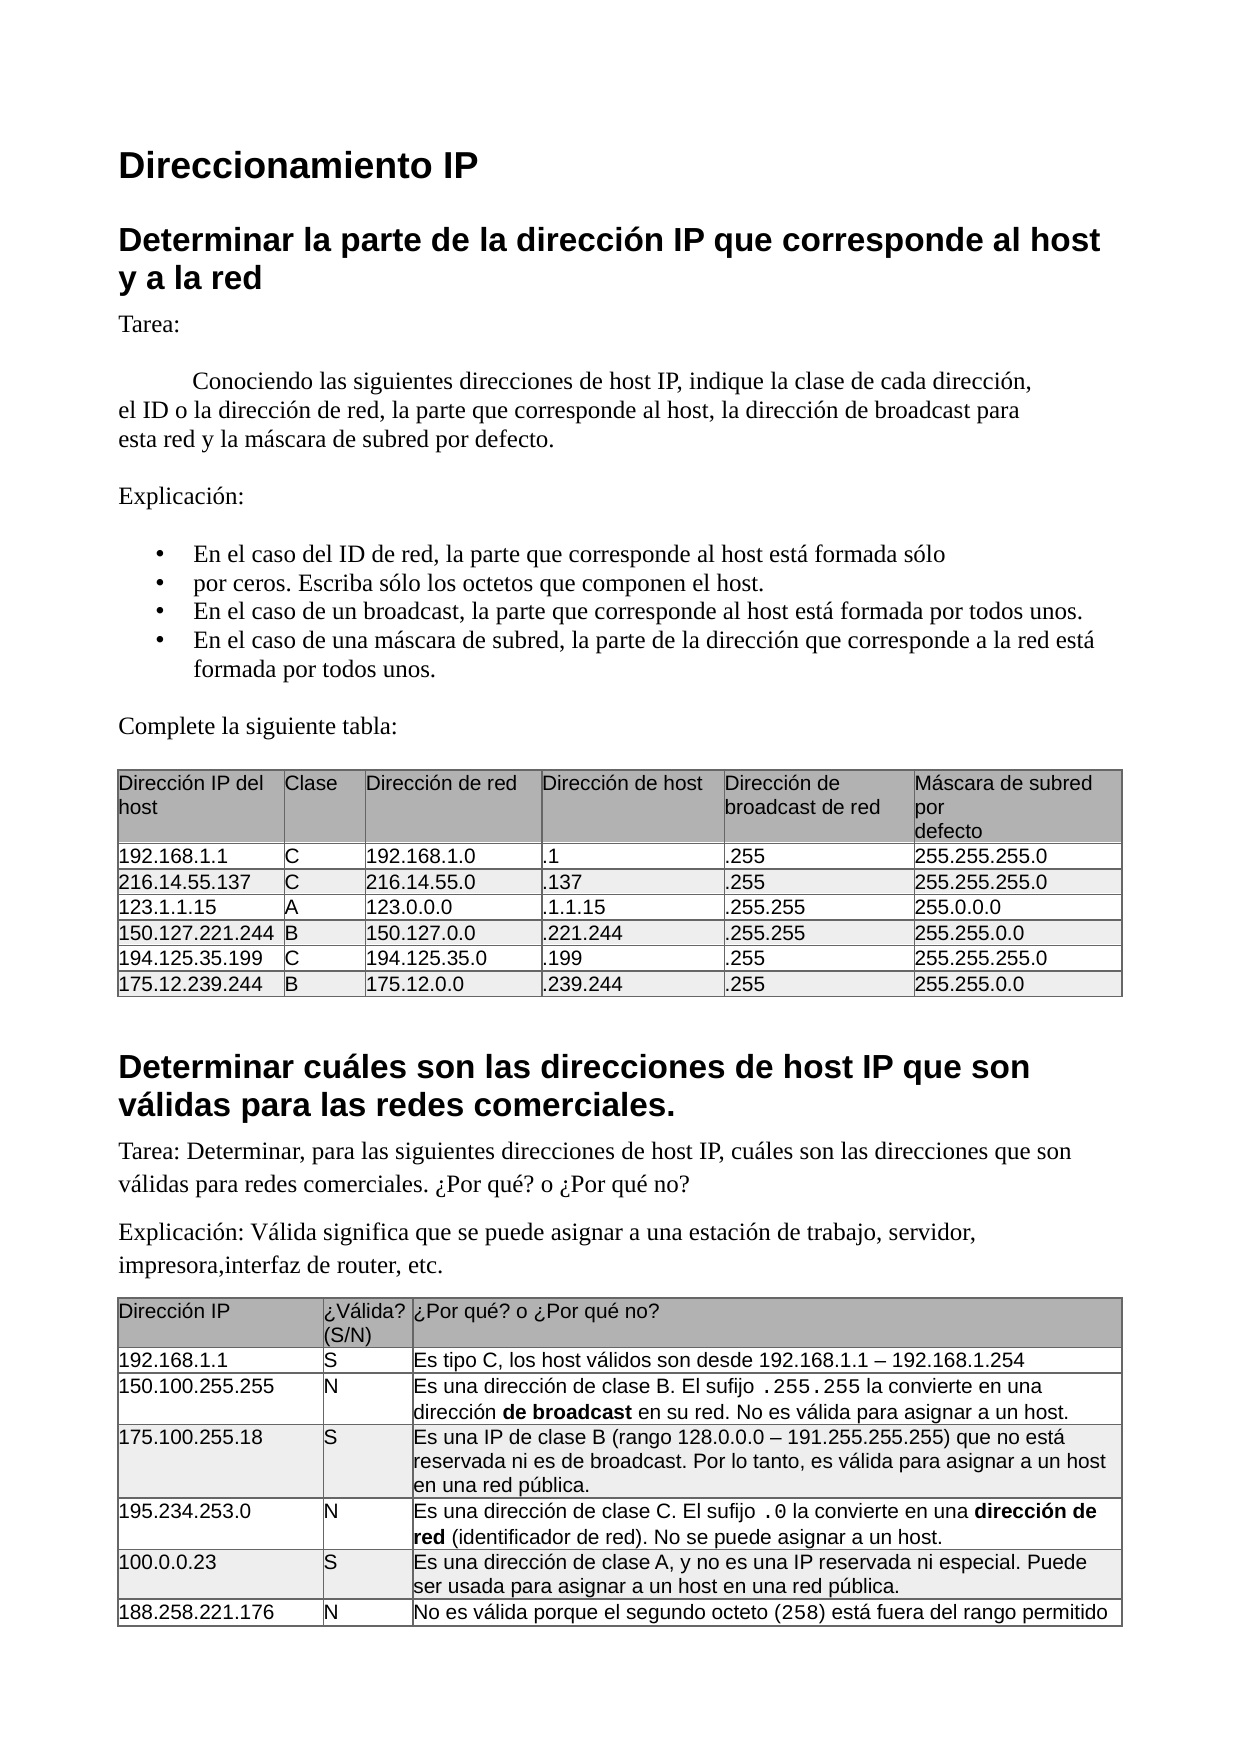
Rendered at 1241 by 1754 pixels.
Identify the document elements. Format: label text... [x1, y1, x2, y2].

table_cell 175.12.239.244 [119, 972, 284, 996]
table_cell 192.168.1.1 [119, 844, 284, 868]
table_header Dirección IP [119, 1299, 323, 1347]
text Complete la siguiente tabla: [118, 711, 1122, 740]
table_cell 150.127.0.0 [366, 921, 541, 944]
text Explicación: Válida significa que se puede asignar a una estación de trabajo, servidor, impresora,interfaz de router, etc. [118, 1217, 1122, 1278]
table_cell B [285, 972, 365, 996]
table_cell N [324, 1374, 412, 1424]
table_header ¿Por qué? o ¿Por qué no? [414, 1299, 1121, 1347]
table_cell 255.255.0.0 [915, 972, 1121, 996]
table_cell .137 [543, 870, 724, 893]
table_header Dirección IP del host [119, 771, 284, 842]
table_cell Es una dirección de clase C. El sufijo .0 la convierte en una dirección de red (identificador de red). No se puede asignar a un host. [414, 1499, 1121, 1548]
table_cell .255.255 [725, 895, 914, 919]
table_cell C [285, 844, 365, 868]
table_cell 123.1.1.15 [119, 895, 284, 919]
table_cell .239.244 [543, 972, 724, 996]
table_cell 194.125.35.0 [366, 946, 541, 970]
table_cell .1.1.15 [543, 895, 724, 919]
text Tarea: [118, 309, 1122, 338]
subtitle Direccionamiento IP [118, 143, 1122, 186]
text esta red y la máscara de subred por defecto. [118, 424, 1122, 453]
table_cell Es una dirección de clase B. El sufijo .255.255 la convierte en una dirección de broadcast en su red. No es válida para asignar a un host. [414, 1374, 1121, 1424]
list por ceros. Escriba sólo los octetos que componen el host. [156, 568, 1122, 596]
table_cell 100.0.0.23 [119, 1550, 323, 1598]
table_cell S [324, 1425, 412, 1497]
text Tarea: Determinar, para las siguientes direcciones de host IP, cuáles son las direcciones que son válidas para redes comerciales. ¿Por qué? o ¿Por qué no? [118, 1136, 1122, 1198]
table_header ¿Válida? (S/N) [324, 1299, 412, 1347]
table_cell .199 [543, 946, 724, 970]
table_cell 150.100.255.255 [119, 1374, 323, 1424]
table_cell 175.12.0.0 [366, 972, 541, 996]
table_header Dirección de red [366, 771, 541, 842]
table_cell 216.14.55.137 [119, 870, 284, 893]
table_cell .1 [543, 844, 724, 868]
table_cell 216.14.55.0 [366, 870, 541, 893]
table_cell 195.234.253.0 [119, 1499, 323, 1548]
table_cell N [324, 1600, 412, 1625]
table_cell Es una dirección de clase A, y no es una IP reservada ni especial. Puede ser usada para asignar a un host en una red pública. [414, 1550, 1121, 1598]
table_cell 175.100.255.18 [119, 1425, 323, 1497]
list En el caso del ID de red, la parte que corresponde al host está formada sólo [156, 539, 1122, 568]
table_cell C [285, 946, 365, 970]
list En el caso de una máscara de subred, la parte de la dirección que corresponde a la red está formada por todos unos. [156, 625, 1122, 683]
table_cell S [324, 1348, 412, 1372]
subtitle Determinar la parte de la dirección IP que corresponde al host y a la red [118, 219, 1122, 296]
table_cell .255 [725, 844, 914, 868]
table_header Máscara de subred por defecto [915, 771, 1121, 842]
table_cell 255.255.0.0 [915, 921, 1121, 944]
table_cell .255 [725, 972, 914, 996]
list En el caso de un broadcast, la parte que corresponde al host está formada por todos unos. [156, 596, 1122, 625]
table_header Clase [285, 771, 365, 842]
table_cell A [285, 895, 365, 919]
table_cell 123.0.0.0 [366, 895, 541, 919]
table_cell 188.258.221.176 [119, 1600, 323, 1625]
table_cell 255.0.0.0 [915, 895, 1121, 919]
table_header Dirección de host [543, 771, 724, 842]
table_cell B [285, 921, 365, 944]
table_cell 194.125.35.199 [119, 946, 284, 970]
text Conociendo las siguientes direcciones de host IP, indique la clase de cada dirección, [192, 366, 1122, 395]
table_cell Es tipo C, los host válidos son desde 192.168.1.1 – 192.168.1.254 [414, 1348, 1121, 1372]
table_cell 150.127.221.244 [119, 921, 284, 944]
table_cell No es válida porque el segundo octeto (258) está fuera del rango permitido [414, 1600, 1121, 1625]
table_cell 192.168.1.1 [119, 1348, 323, 1372]
table_cell .221.244 [543, 921, 724, 944]
text el ID o la dirección de red, la parte que corresponde al host, la dirección de broadcast para [118, 395, 1122, 424]
table_cell S [324, 1550, 412, 1598]
table_cell N [324, 1499, 412, 1548]
table_cell .255.255 [725, 921, 914, 944]
table_cell 255.255.255.0 [915, 946, 1121, 970]
table_cell 255.255.255.0 [915, 844, 1121, 868]
table_cell Es una IP de clase B (rango 128.0.0.0 – 191.255.255.255) que no está reservada ni es de broadcast. Por lo tanto, es válida para asignar a un host en una red pública. [414, 1425, 1121, 1497]
table_header Dirección de broadcast de red [725, 771, 914, 842]
table_cell .255 [725, 870, 914, 893]
table_cell 192.168.1.0 [366, 844, 541, 868]
text Explicación: [118, 481, 1122, 510]
table_cell .255 [725, 946, 914, 970]
subtitle Determinar cuáles son las direcciones de host IP que son válidas para las redes comerciales. [118, 1047, 1122, 1123]
table_cell C [285, 870, 365, 893]
table_cell 255.255.255.0 [915, 870, 1121, 893]
